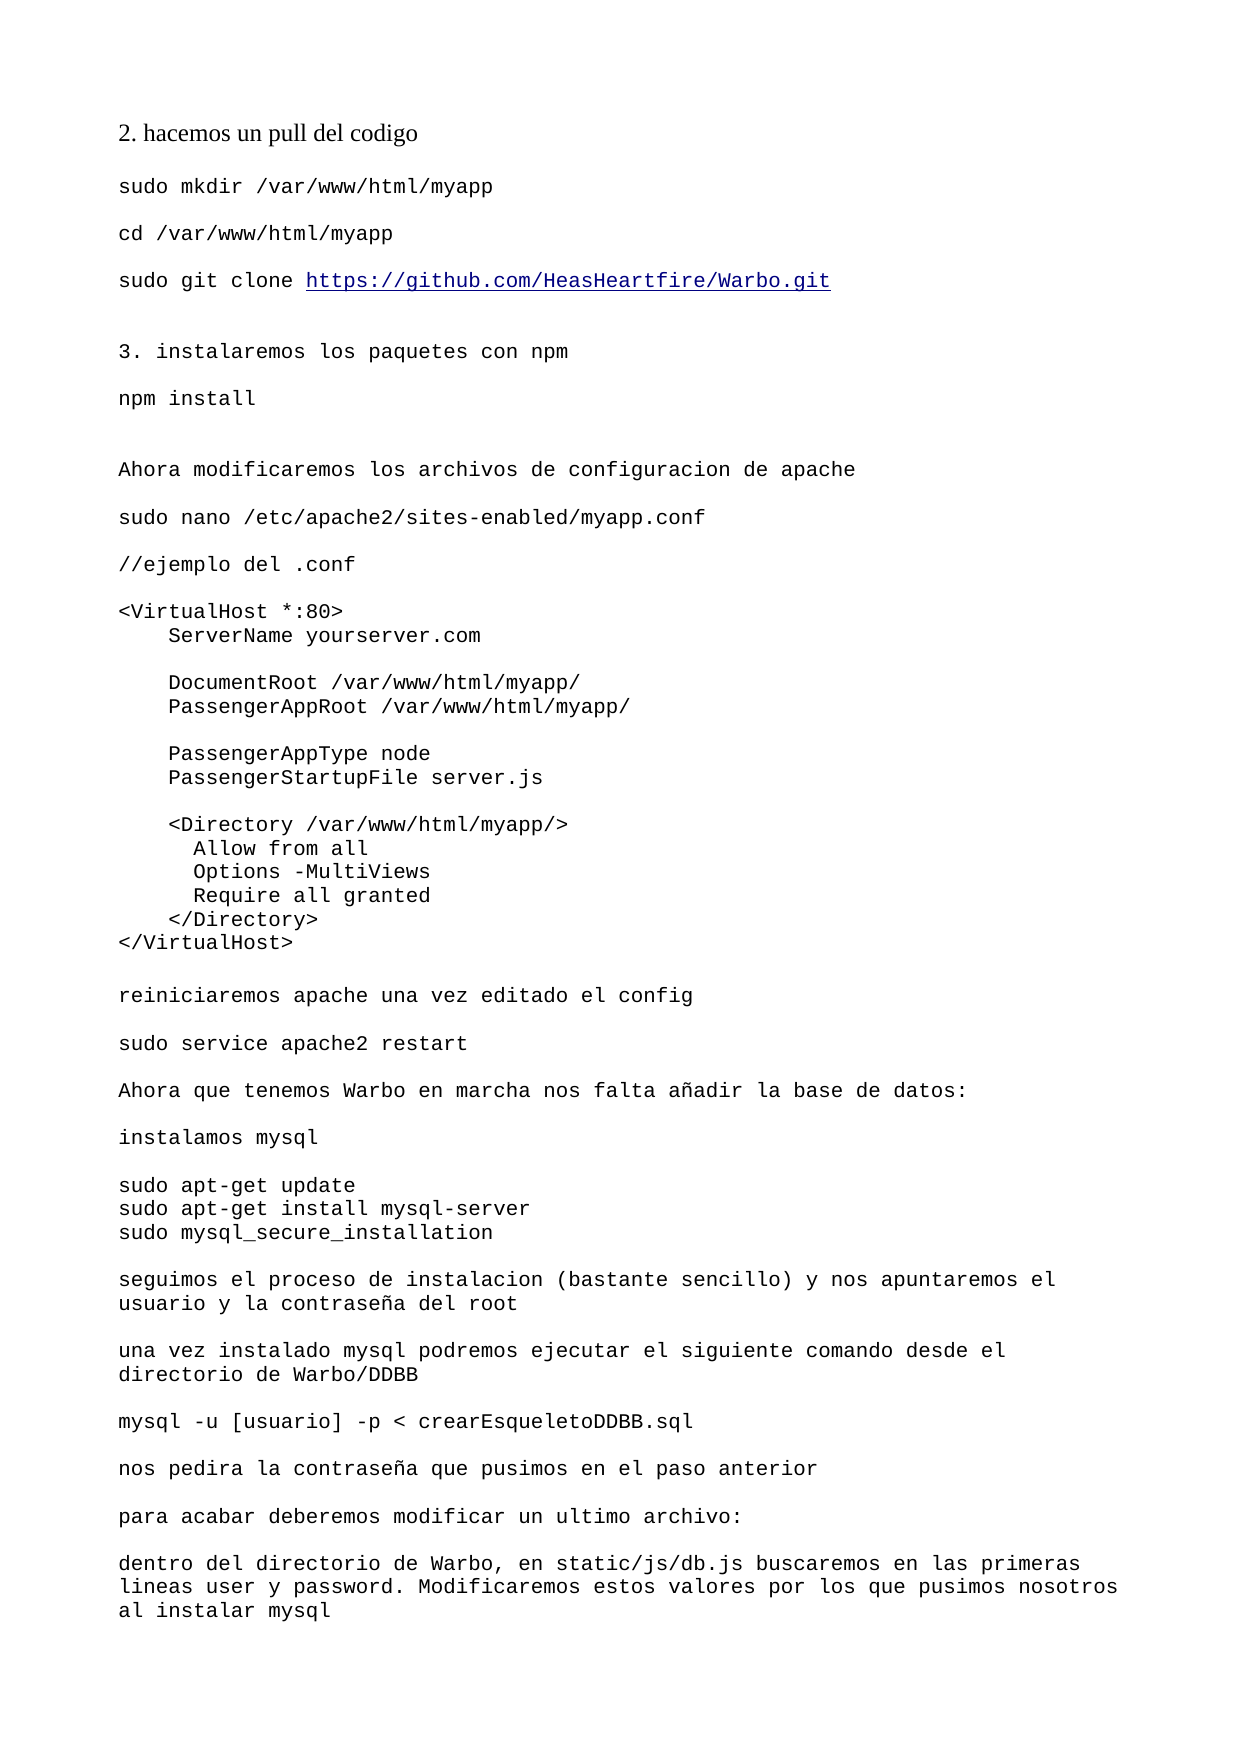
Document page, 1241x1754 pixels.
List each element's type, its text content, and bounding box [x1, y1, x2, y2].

text reiniciaremos apache una vez editado el config [118, 985, 1122, 1009]
text sudo apt-get update [118, 1174, 1122, 1198]
text para acabar deberemos modificar un ultimo archivo: [118, 1506, 1122, 1529]
text 3. instalaremos los paquetes con npm [118, 341, 1122, 365]
text sudo git clone https://github.com/HeasHeartfire/Warbo.git [118, 270, 1122, 294]
text </VirtualHost> [118, 932, 1122, 956]
text PassengerAppRoot /var/www/html/myapp/ [118, 696, 1122, 719]
text sudo apt-get install mysql-server [118, 1198, 1122, 1222]
text DocumentRoot /var/www/html/myapp/ [118, 672, 1122, 696]
text sudo mysql_secure_installation [118, 1222, 1122, 1246]
text PassengerStartupFile server.js [118, 767, 1122, 790]
text sudo service apache2 restart [118, 1033, 1122, 1056]
text Options -MultiViews [118, 861, 1122, 885]
text npm install [118, 388, 1122, 412]
text mysql -u [usuario] -p < crearEsqueletoDDBB.sql [118, 1411, 1122, 1435]
text <VirtualHost *:80> [118, 601, 1122, 625]
text sudo mkdir /var/www/html/myapp [118, 176, 1122, 199]
text PassengerAppType node [118, 743, 1122, 767]
text sudo nano /etc/apache2/sites-enabled/myapp.conf [118, 507, 1122, 530]
text </Directory> [118, 909, 1122, 932]
text seguimos el proceso de instalacion (bastante sencillo) y nos apuntaremos el usuario y la contraseña del root [118, 1269, 1122, 1316]
text dentro del directorio de Warbo, en static/js/db.js buscaremos en las primeras lineas user y password. Modificaremos estos valores por los que pusimos nosotros al instalar mysql [118, 1553, 1122, 1624]
text 2. hacemos un pull del codigo [118, 118, 1122, 147]
text Ahora modificaremos los archivos de configuracion de apache [118, 459, 1122, 483]
text Allow from all [118, 838, 1122, 861]
text <Directory /var/www/html/myapp/> [118, 814, 1122, 838]
text Ahora que tenemos Warbo en marcha nos falta añadir la base de datos: [118, 1080, 1122, 1104]
text cd /var/www/html/myapp [118, 223, 1122, 247]
text ServerName yourserver.com [118, 625, 1122, 648]
text //ejemplo del .conf [118, 554, 1122, 578]
text instalamos mysql [118, 1127, 1122, 1151]
text una vez instalado mysql podremos ejecutar el siguiente comando desde el directorio de Warbo/DDBB [118, 1340, 1122, 1387]
text Require all granted [118, 885, 1122, 909]
text nos pedira la contraseña que pusimos en el paso anterior [118, 1458, 1122, 1482]
